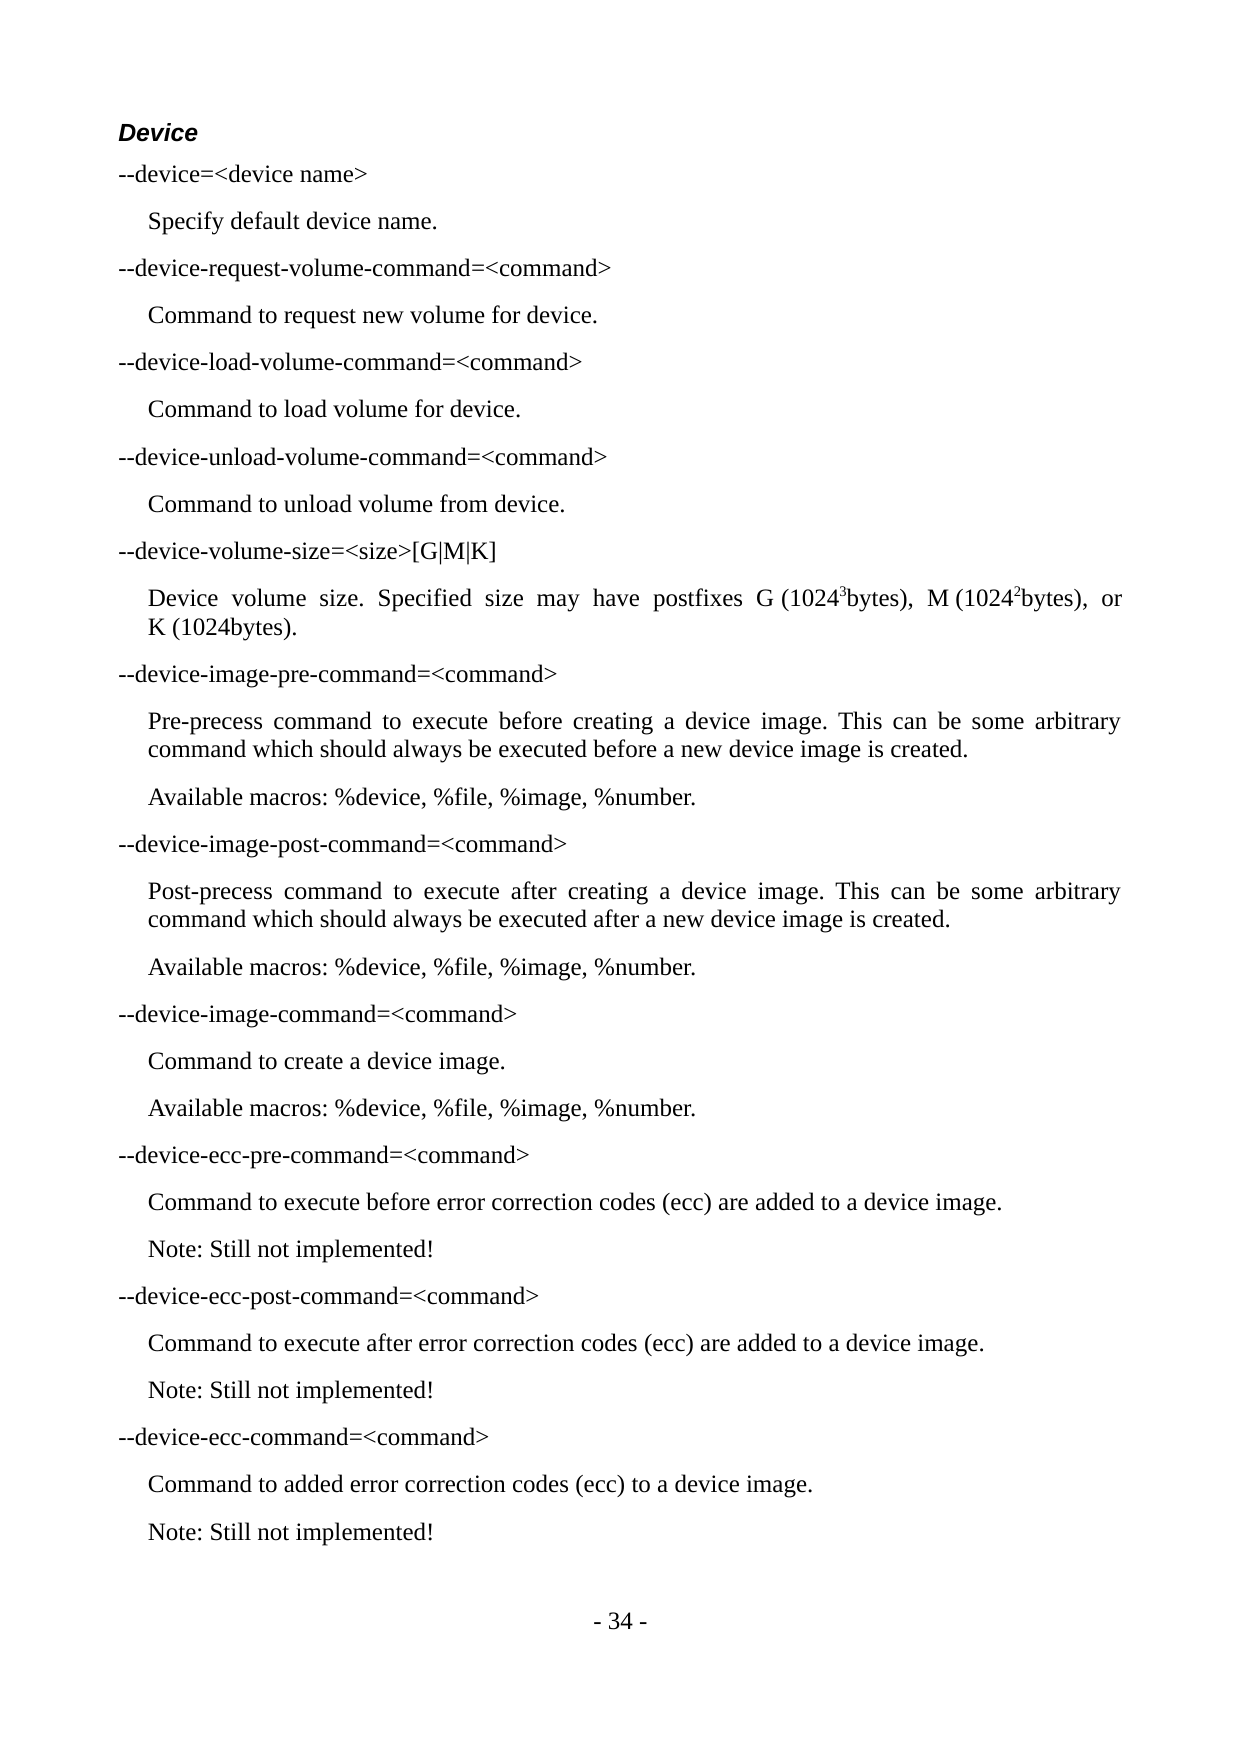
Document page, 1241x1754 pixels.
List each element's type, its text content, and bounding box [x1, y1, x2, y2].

title --device-image-post-command=<command> [118, 829, 1122, 857]
text Command to unload volume from device. [148, 489, 1122, 517]
text Command to request new volume for device. [148, 300, 1122, 329]
text Command to create a device image. [148, 1046, 1122, 1074]
title --device-image-pre-command=<command> [118, 659, 1122, 687]
title --device=<device name> [118, 159, 1122, 188]
text Command to execute before error correction codes (ecc) are added to a device image. [148, 1187, 1122, 1216]
title --device-ecc-command=<command> [118, 1422, 1122, 1451]
title --device-load-volume-command=<command> [118, 347, 1122, 376]
text Command to execute after error correction codes (ecc) are added to a device image. [148, 1328, 1122, 1357]
title --device-ecc-pre-command=<command> [118, 1140, 1122, 1169]
text Specify default device name. [148, 206, 1122, 235]
text Device volume size. Specified size may have postfixes G (10243bytes), M (10242bytes), or K (1024bytes). [148, 583, 1122, 640]
text Command to load volume for device. [148, 394, 1122, 423]
text Note: Still not implemented! [148, 1375, 1122, 1404]
text Pre-precess command to execute before creating a device image. This can be some arbitrary command which should always be executed before a new device image is created. [148, 706, 1122, 763]
title --device-request-volume-command=<command> [118, 253, 1122, 282]
text Command to added error correction codes (ecc) to a device image. [148, 1469, 1122, 1498]
title --device-ecc-post-command=<command> [118, 1281, 1122, 1310]
text Available macros: %device, %file, %image, %number. [148, 952, 1122, 980]
text Available macros: %device, %file, %image, %number. [148, 782, 1122, 810]
text Note: Still not implemented! [148, 1517, 1122, 1545]
title --device-volume-size=<size>[G|M|K] [118, 536, 1122, 564]
text Available macros: %device, %file, %image, %number. [148, 1093, 1122, 1122]
text Note: Still not implemented! [148, 1234, 1122, 1263]
subtitle Device [118, 118, 1122, 147]
title --device-image-command=<command> [118, 999, 1122, 1027]
text Post-precess command to execute after creating a device image. This can be some arbitrary command which should always be executed after a new device image is created. [148, 876, 1122, 933]
title --device-unload-volume-command=<command> [118, 442, 1122, 470]
